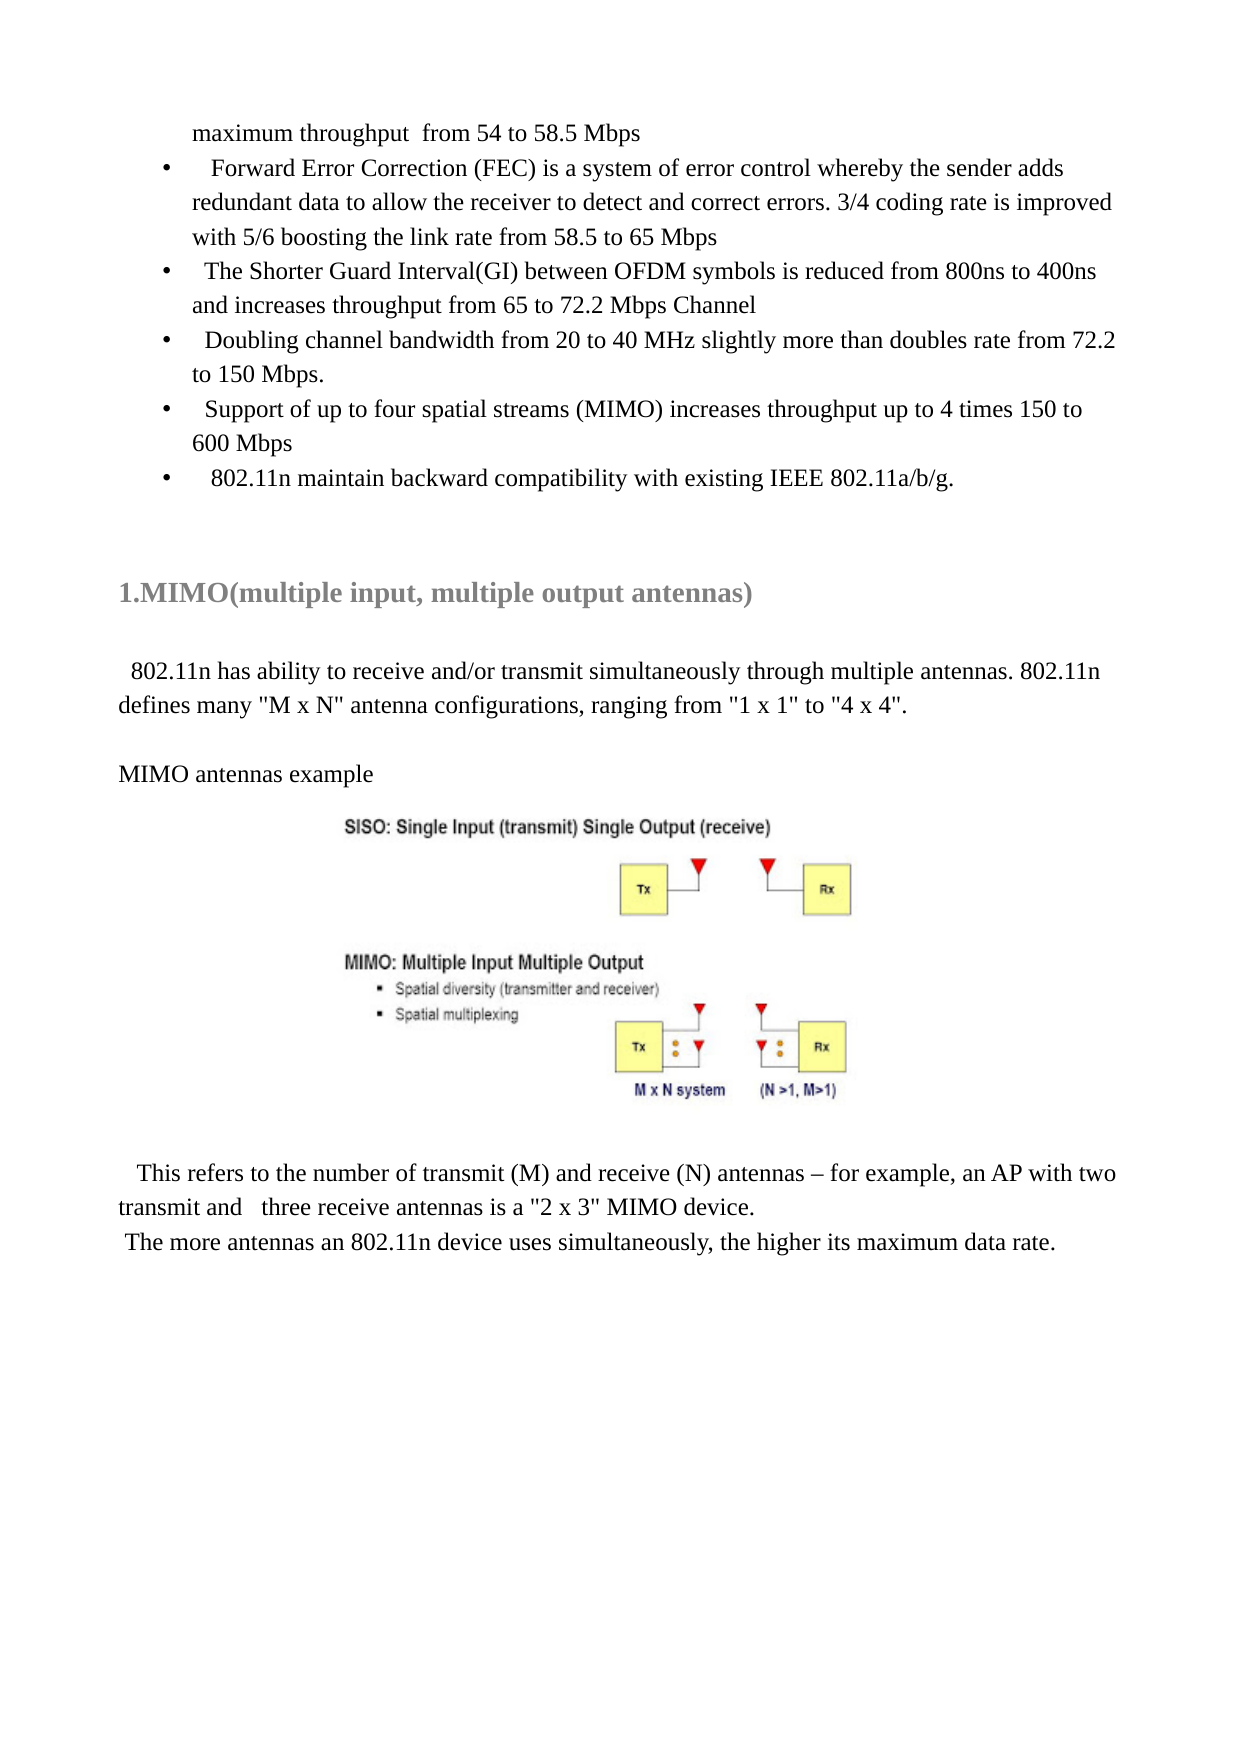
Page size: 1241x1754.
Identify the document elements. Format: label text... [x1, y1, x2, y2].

list 802.11n maintain backward compatibility with existing IEEE 802.11a/b/g. [162, 463, 1122, 492]
text MIMO antennas example [118, 725, 1122, 788]
text This refers to the number of transmit (M) and receive (N) antennas – for example, an AP with two transmit and three receive antennas is a "2 x 3" MIMO device. [118, 1158, 1122, 1221]
subtitle 1.MIMO(multiple input, multiple output antennas) [118, 576, 1122, 609]
text 802.11n has ability to receive and/or transmit simultaneously through multiple antennas. 802.11n defines many "M x N" antenna configurations, ranging from "1 x 1" to "4 x 4". [118, 656, 1122, 719]
list The Shorter Guard Interval(GI) between OFDM symbols is reduced from 800ns to 400ns and increases throughput from 65 to 72.2 Mbps Channel [162, 256, 1122, 319]
picture [307, 794, 933, 1118]
list Support of up to four spatial streams (MIMO) increases throughput up to 4 times 150 to 600 Mbps [162, 394, 1122, 457]
list Forward Error Correction (FEC) is a system of error control whereby the sender adds redundant data to allow the receiver to detect and correct errors. 3/4 coding rate is improved with 5/6 boosting the link rate from 58.5 to 65 Mbps [162, 153, 1122, 250]
list Doubling channel bandwidth from 20 to 40 MHz slightly more than doubles rate from 72.2 to 150 Mbps. [162, 325, 1122, 388]
list maximum throughput from 54 to 58.5 Mbps [162, 118, 1122, 147]
text The more antennas an 802.11n device uses simultaneously, the higher its maximum data rate. [118, 1227, 1122, 1255]
